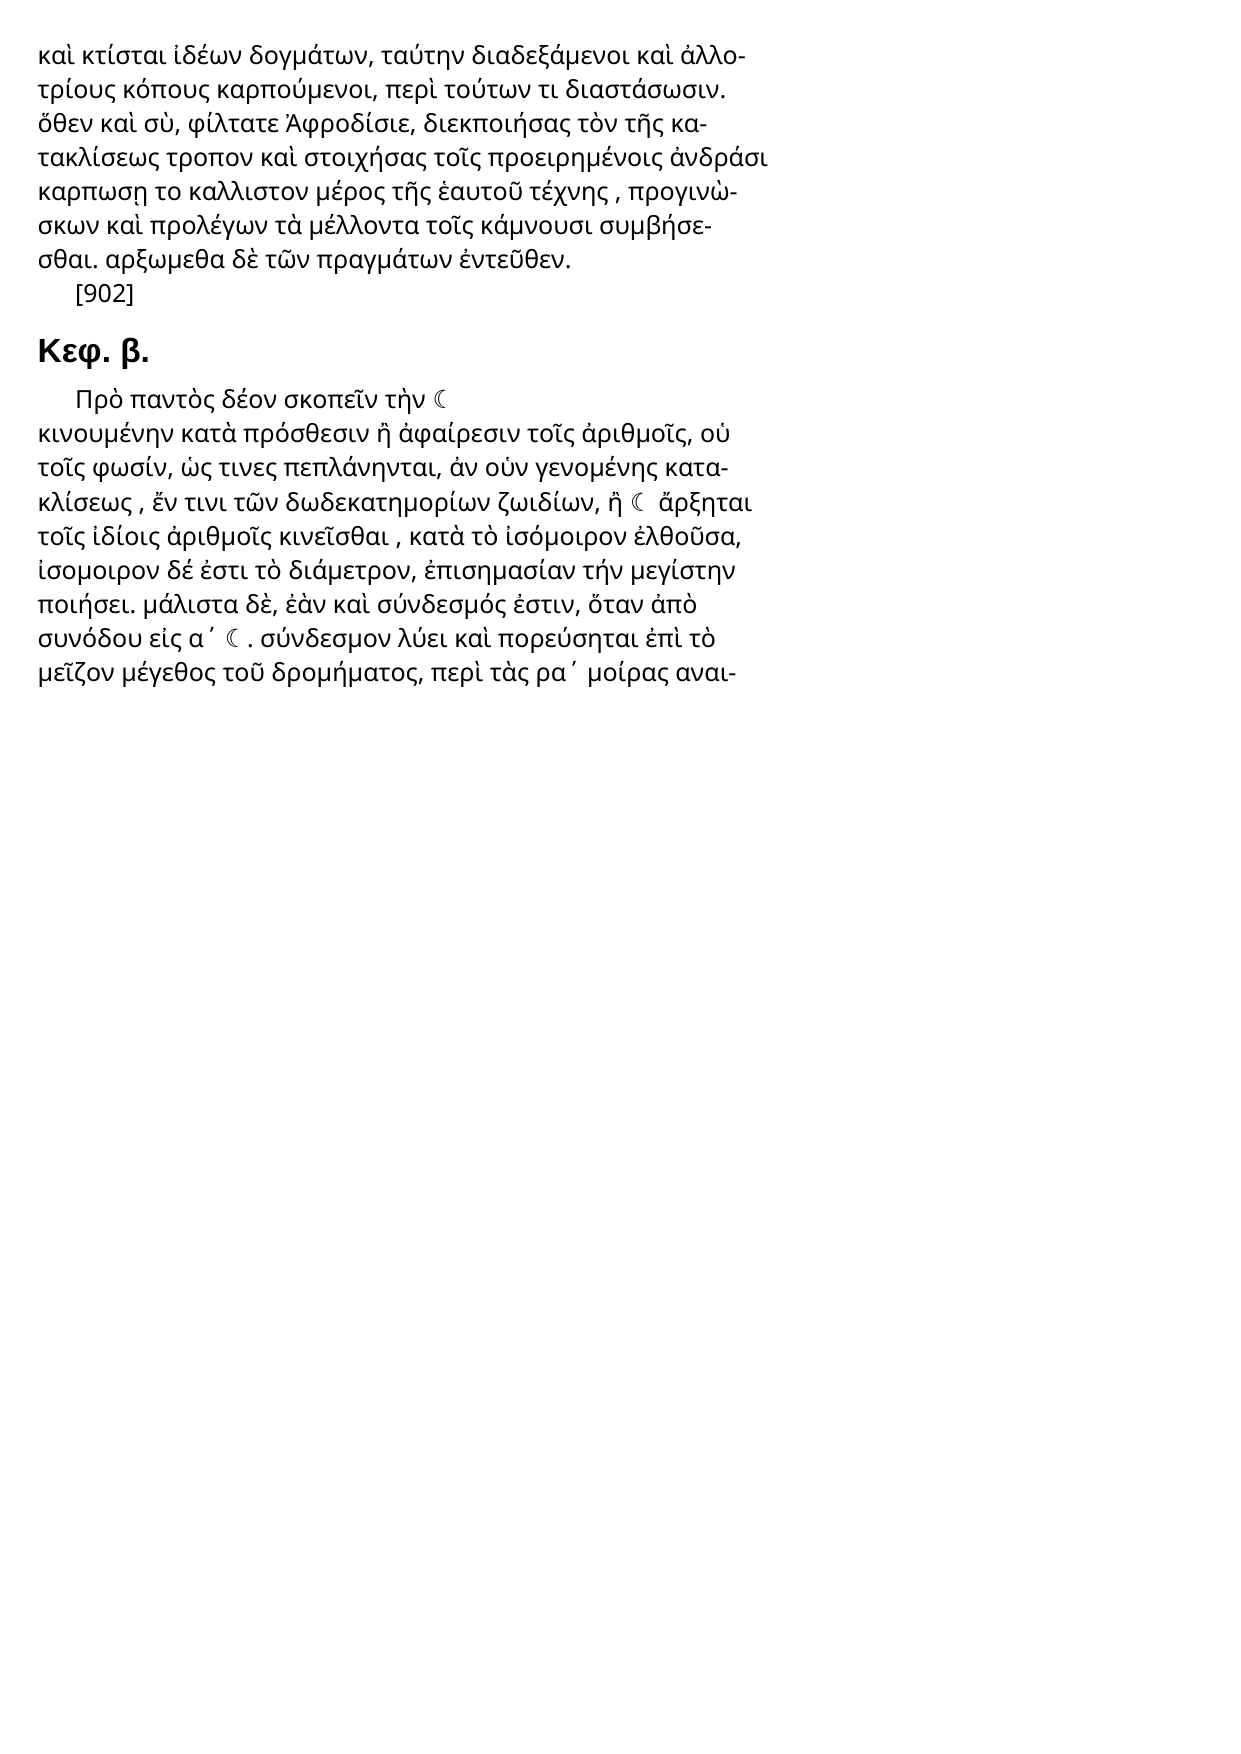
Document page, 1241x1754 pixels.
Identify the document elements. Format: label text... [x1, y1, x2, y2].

text [902] [37, 276, 1203, 310]
text Πρὸ παντὸς δέον σκοπεῖν τὴν ☾ κινουμένην κατὰ πρόσθεσιν ἢ ἀφαίρεσιν τοῖς ἀριθμοῖς, οὑ τοῖς φωσίν, ὡς τινες πεπλάνηνται, ἀν οὑν γενομένης κατα- κλίσεως , ἔν τινι τῶν δωδεκατημορίων ζωιδίων, ἢ ☾ ἄρξηται τοῖς ἰδίοις ἀριθμοῖς κινεῖσθαι , κατὰ τὸ ἰσόμοιρον ἐλθοῦσα, ἰσομοιρον δέ ἐστι τὸ διάμετρον, ἐπισημασίαν τήν μεγίστην ποιήσει. μάλιστα δὲ, ἐὰν καὶ σύνδεσμός ἐστιν, ὅταν ἀπὸ συνόδου εἰς α΄ ☾. σύνδεσμον λύει καὶ πορεύσηται ἐπὶ τὸ μεῖζον μέγεθος τοῦ δρομήματος, περὶ τὰς ρα΄ μοίρας αναι- [37, 382, 1203, 688]
text καὶ κτίσται ἰδέων δογμάτων, ταύτην διαδεξάμενοι καὶ ἀλλο- τρίους κόπους καρπούμενοι, περὶ τούτων τι διαστάσωσιν. ὅθεν καὶ σὺ, φίλτατε Ἀφροδίσιε, διεκποιήσας τὸν τῆς κα- τακλίσεως τροπον καὶ στοιχήσας τοῖς προειρημένοις ἀνδράσι καρπωσῃ το καλλιστον μέρος τῆς ἑαυτοῦ τέχνης , προγινὼ- σκων καὶ προλέγων τὰ μέλλοντα τοῖς κάμνουσι συμβήσε- σθαι. αρξωμεθα δὲ τῶν πραγμάτων ἐντεῦθεν. [37, 37, 1203, 276]
subtitle Κεφ. β. [37, 331, 1203, 369]
